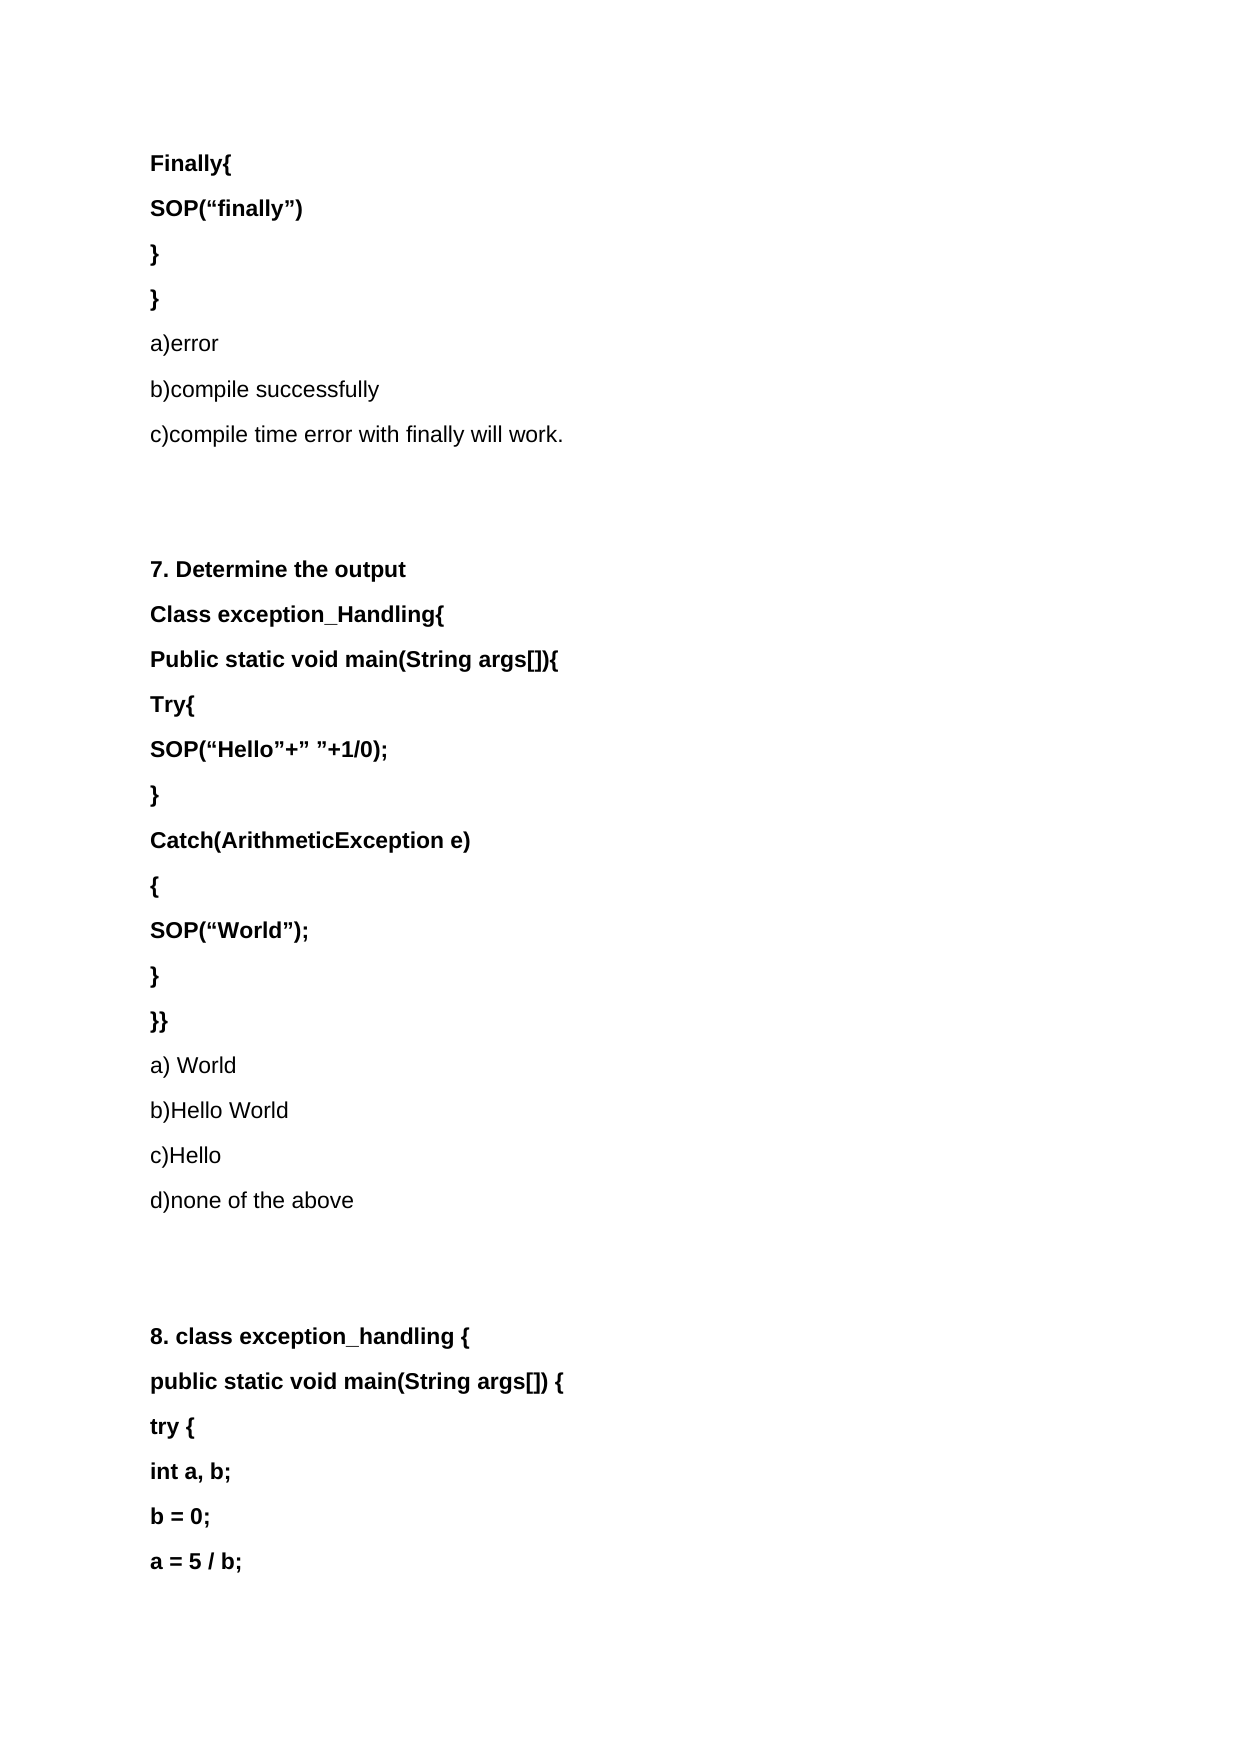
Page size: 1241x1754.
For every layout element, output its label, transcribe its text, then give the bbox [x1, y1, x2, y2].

text 8. class exception_handling { [150, 1323, 1090, 1349]
text Finally{ [150, 150, 1090, 176]
text SOP(“Hello”+” ”+1/0); [150, 736, 1090, 763]
text } [150, 240, 1090, 267]
text b = 0; [150, 1503, 1090, 1529]
text } [150, 781, 1090, 808]
text b)Hello World [150, 1097, 1090, 1123]
text c)Hello [150, 1142, 1090, 1169]
text public static void main(String args[]) { [150, 1368, 1090, 1394]
text } [150, 285, 1090, 312]
text a)error [150, 330, 1090, 357]
text int a, b; [150, 1458, 1090, 1484]
text SOP(“finally”) [150, 195, 1090, 221]
text Public static void main(String args[]){ [150, 646, 1090, 672]
text SOP(“World”); [150, 917, 1090, 943]
text d)none of the above [150, 1187, 1090, 1214]
text } [150, 962, 1090, 988]
text b)compile successfully [150, 376, 1090, 402]
text try { [150, 1413, 1090, 1439]
text }} [150, 1007, 1090, 1033]
text a) World [150, 1052, 1090, 1078]
text c)compile time error with finally will work. [150, 421, 1090, 447]
text Try{ [150, 691, 1090, 718]
text Class exception_Handling{ [150, 601, 1090, 627]
text { [150, 872, 1090, 898]
text 7. Determine the output [150, 556, 1090, 582]
text Catch(ArithmeticException e) [150, 827, 1090, 853]
text a = 5 / b; [150, 1548, 1090, 1574]
